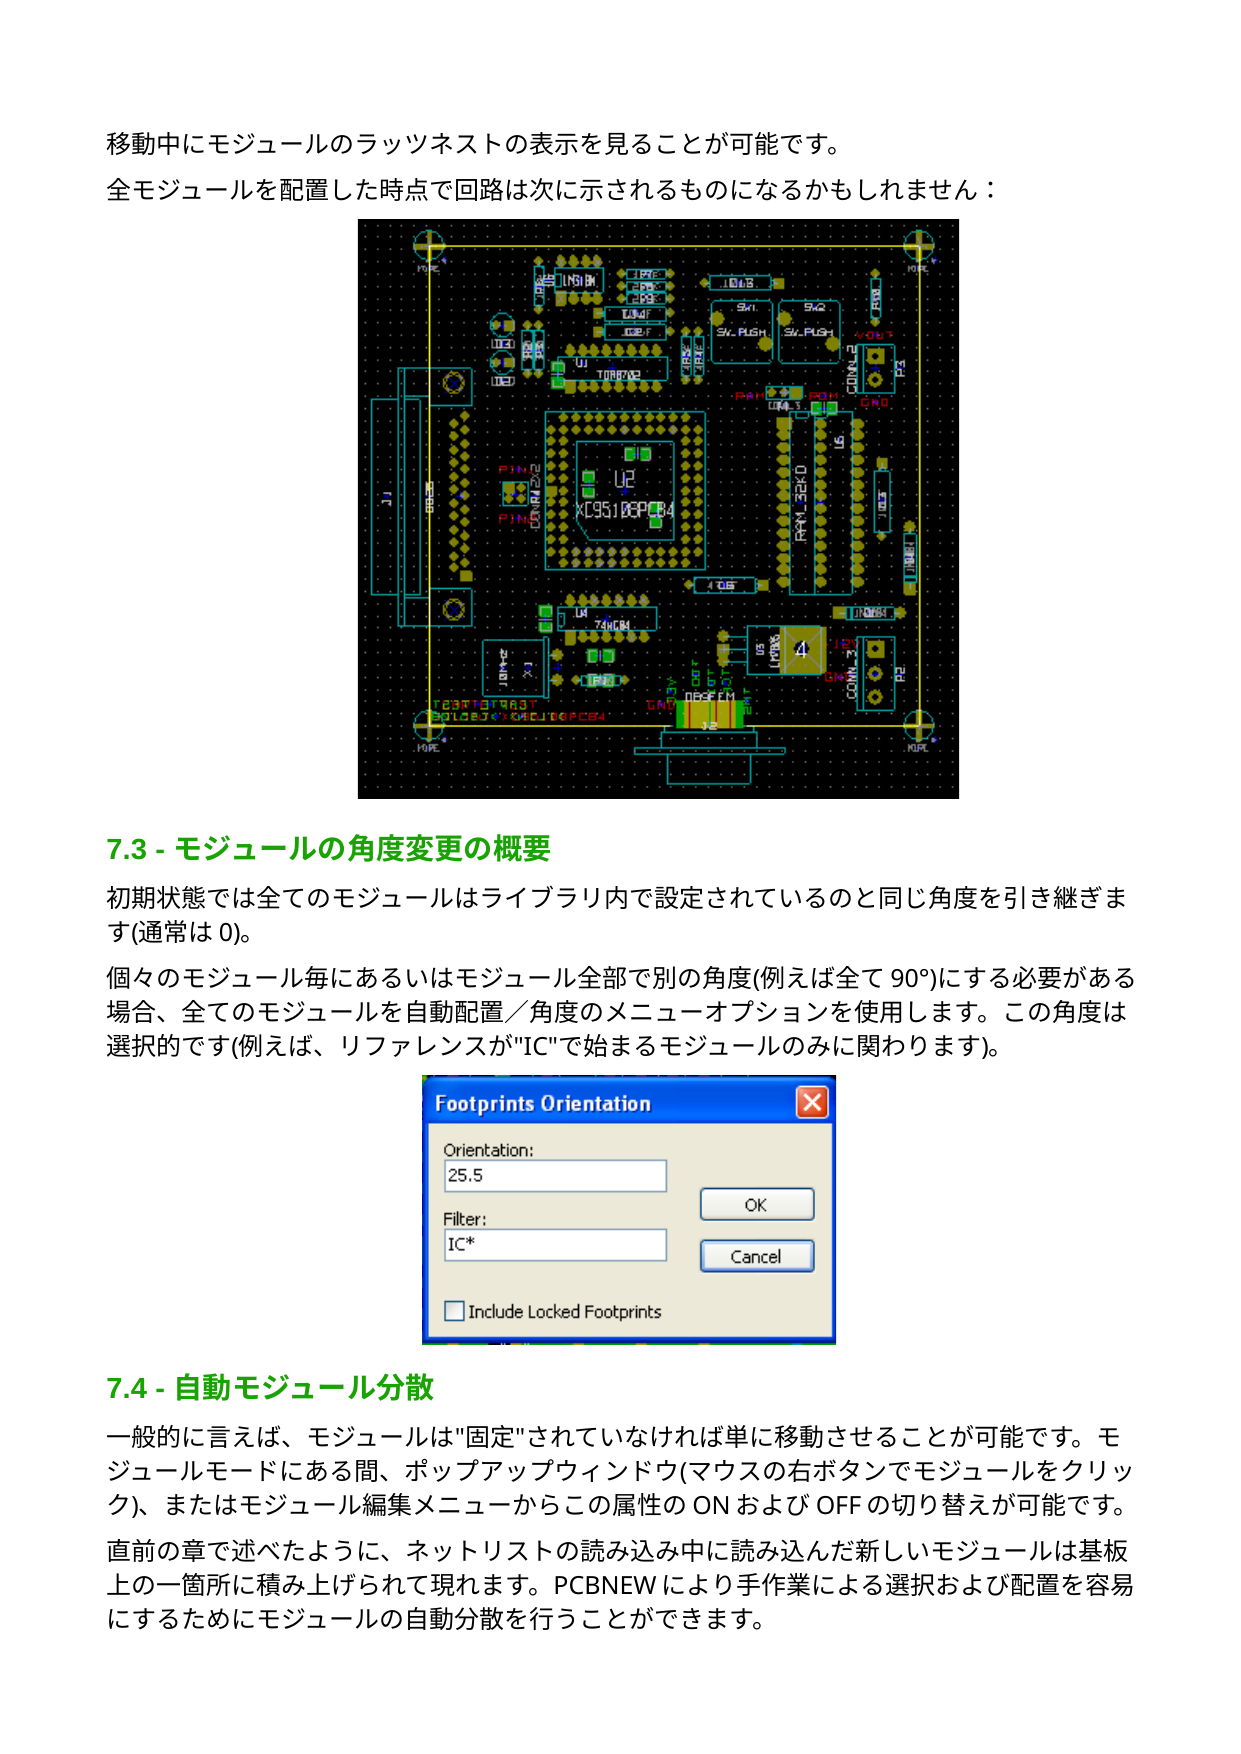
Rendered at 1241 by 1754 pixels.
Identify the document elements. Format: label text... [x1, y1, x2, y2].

text 移動中にモジュールのラッツネストの表示を見ることが可能です。 [106, 127, 1152, 161]
text 一般的に言えば、モジュールは"固定"されていなければ単に移動させることが可能です。モジュールモードにある間、ポップアップウィンドウ(マウスの右ボタンでモジュールをクリック)、またはモジュール編集メニューからこの属性のONおよびOFFの切り替えが可能です。 [106, 1419, 1152, 1521]
picture [357, 219, 960, 799]
picture [422, 1075, 837, 1345]
text 初期状態では全てのモジュールはライブラリ内で設定されているのと同じ角度を引き継ぎます(通常は0)。 [106, 881, 1152, 949]
text 全モジュールを配置した時点で回路は次に示されるものになるかもしれません： [106, 173, 1152, 207]
subtitle 自動モジュール分散 [106, 1367, 1152, 1407]
text 個々のモジュール毎にあるいはモジュール全部で別の角度(例えば全て90°)にする必要がある場合、全てのモジュールを自動配置／角度のメニューオプションを使用します。この角度は選択的です(例えば、リファレンスが"IC"で始まるモジュールのみに関わります)。 [106, 961, 1152, 1063]
text 直前の章で述べたように、ネットリストの読み込み中に読み込んだ新しいモジュールは基板上の一箇所に積み上げられて現れます。PCBNEWにより手作業による選択および配置を容易にするためにモジュールの自動分散を行うことができます。 [106, 1534, 1152, 1636]
subtitle モジュールの角度変更の概要 [106, 828, 1152, 868]
